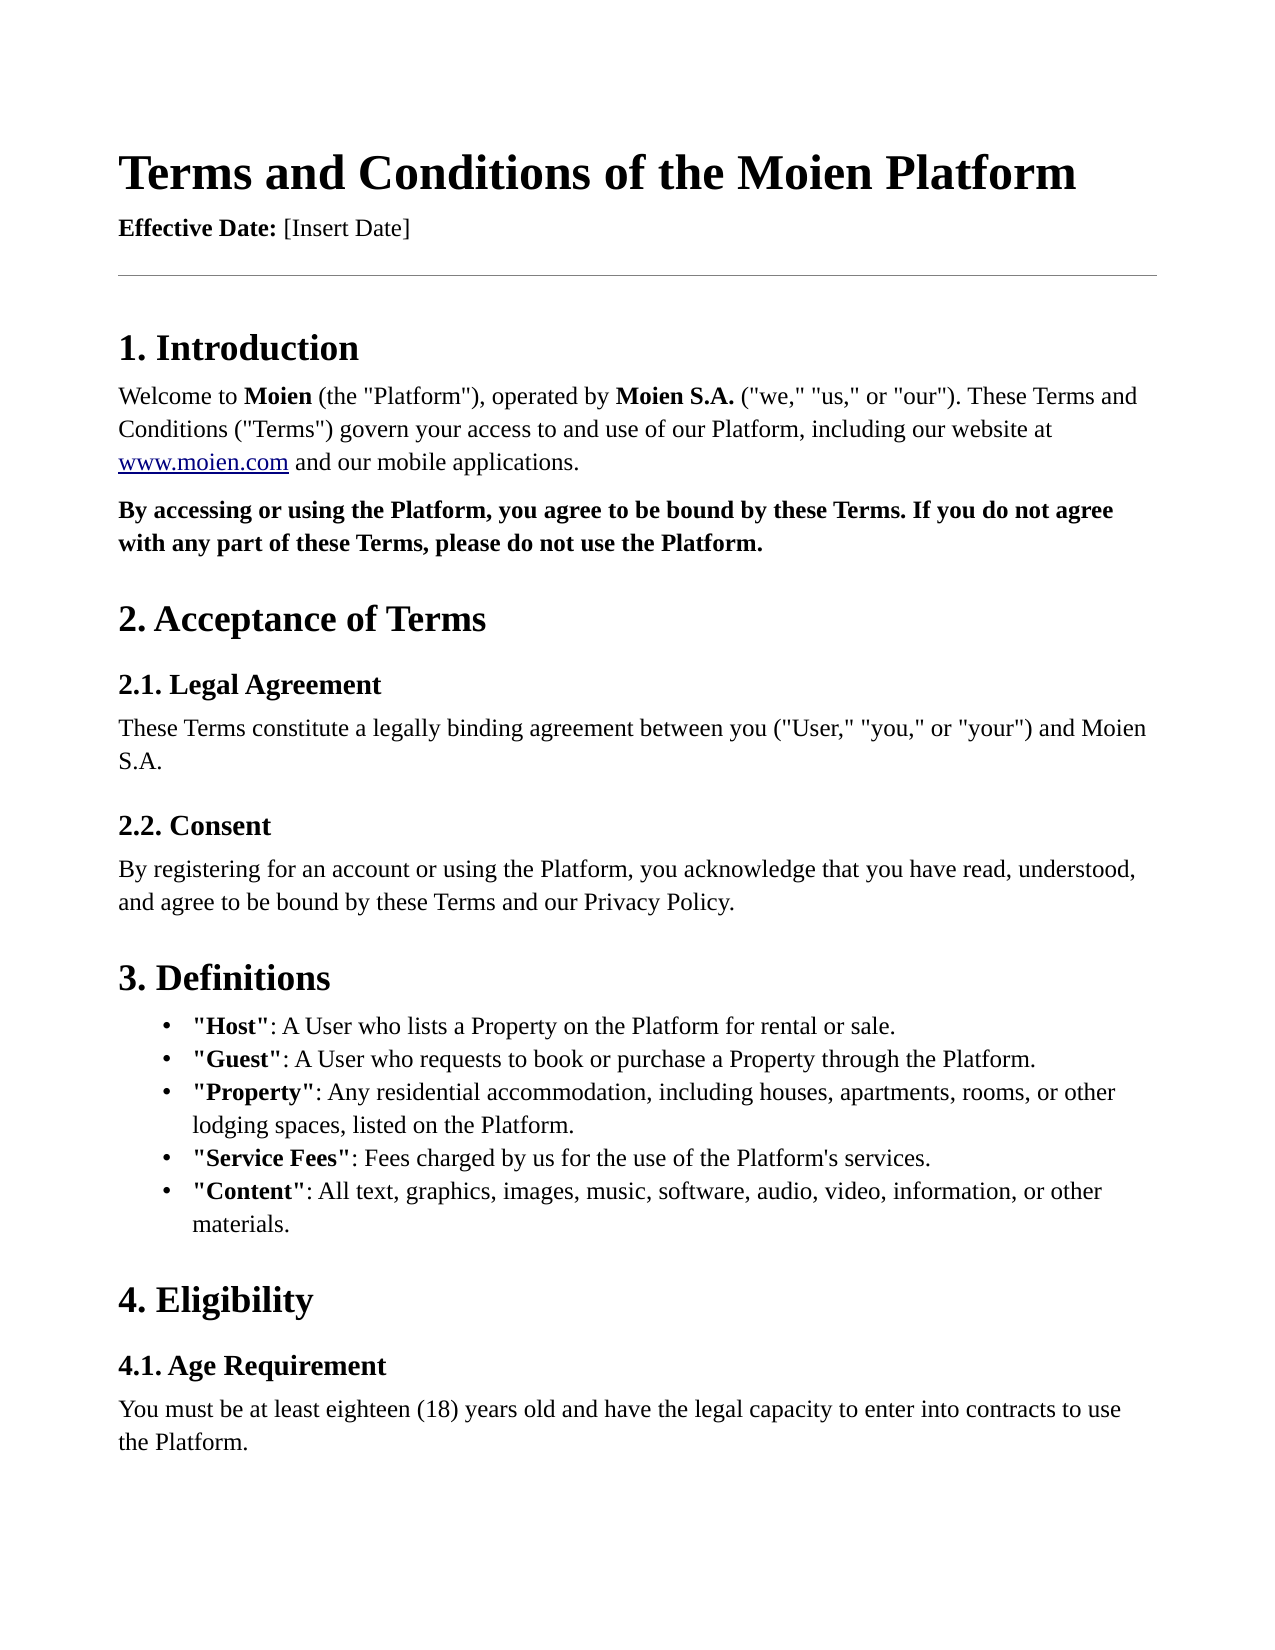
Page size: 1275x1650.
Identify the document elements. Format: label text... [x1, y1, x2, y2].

subtitle 2.2. Consent [118, 808, 1157, 842]
subtitle 1. Introduction [118, 326, 1157, 369]
text By accessing or using the Platform, you agree to be bound by these Terms. If you do not agree with any part of these Terms, please do not use the Platform. [118, 495, 1157, 557]
list "Guest": A User who requests to book or purchase a Property through the Platform. [162, 1044, 1157, 1073]
text By registering for an account or using the Platform, you acknowledge that you have read, understood, and agree to be bound by these Terms and our Privacy Policy. [118, 854, 1157, 916]
text Welcome to Moien (the "Platform"), operated by Moien S.A. ("we," "us," or "our"). These Terms and Conditions ("Terms") govern your access to and use of our Platform, including our website at www.moien.com and our mobile applications. [118, 381, 1157, 476]
text These Terms constitute a legally binding agreement between you ("User," "you," or "your") and Moien S.A. [118, 713, 1157, 774]
list "Service Fees": Fees charged by us for the use of the Platform's services. [162, 1143, 1157, 1172]
subtitle 2.1. Legal Agreement [118, 667, 1157, 700]
list "Property": Any residential accommodation, including houses, apartments, rooms, or other lodging spaces, listed on the Platform. [162, 1077, 1157, 1139]
subtitle 2. Acceptance of Terms [118, 597, 1157, 640]
text You must be at least eighteen (18) years old and have the legal capacity to enter into contracts to use the Platform. [118, 1394, 1157, 1456]
subtitle 4.1. Age Requirement [118, 1348, 1157, 1381]
subtitle Terms and Conditions of the Moien Platform [118, 143, 1157, 201]
list "Host": A User who lists a Property on the Platform for rental or sale. [162, 1011, 1157, 1040]
subtitle 3. Definitions [118, 956, 1157, 999]
subtitle 4. Eligibility [118, 1278, 1157, 1321]
text Effective Date: [Insert Date] [118, 213, 1157, 242]
list "Content": All text, graphics, images, music, software, audio, video, information, or other materials. [162, 1176, 1157, 1238]
